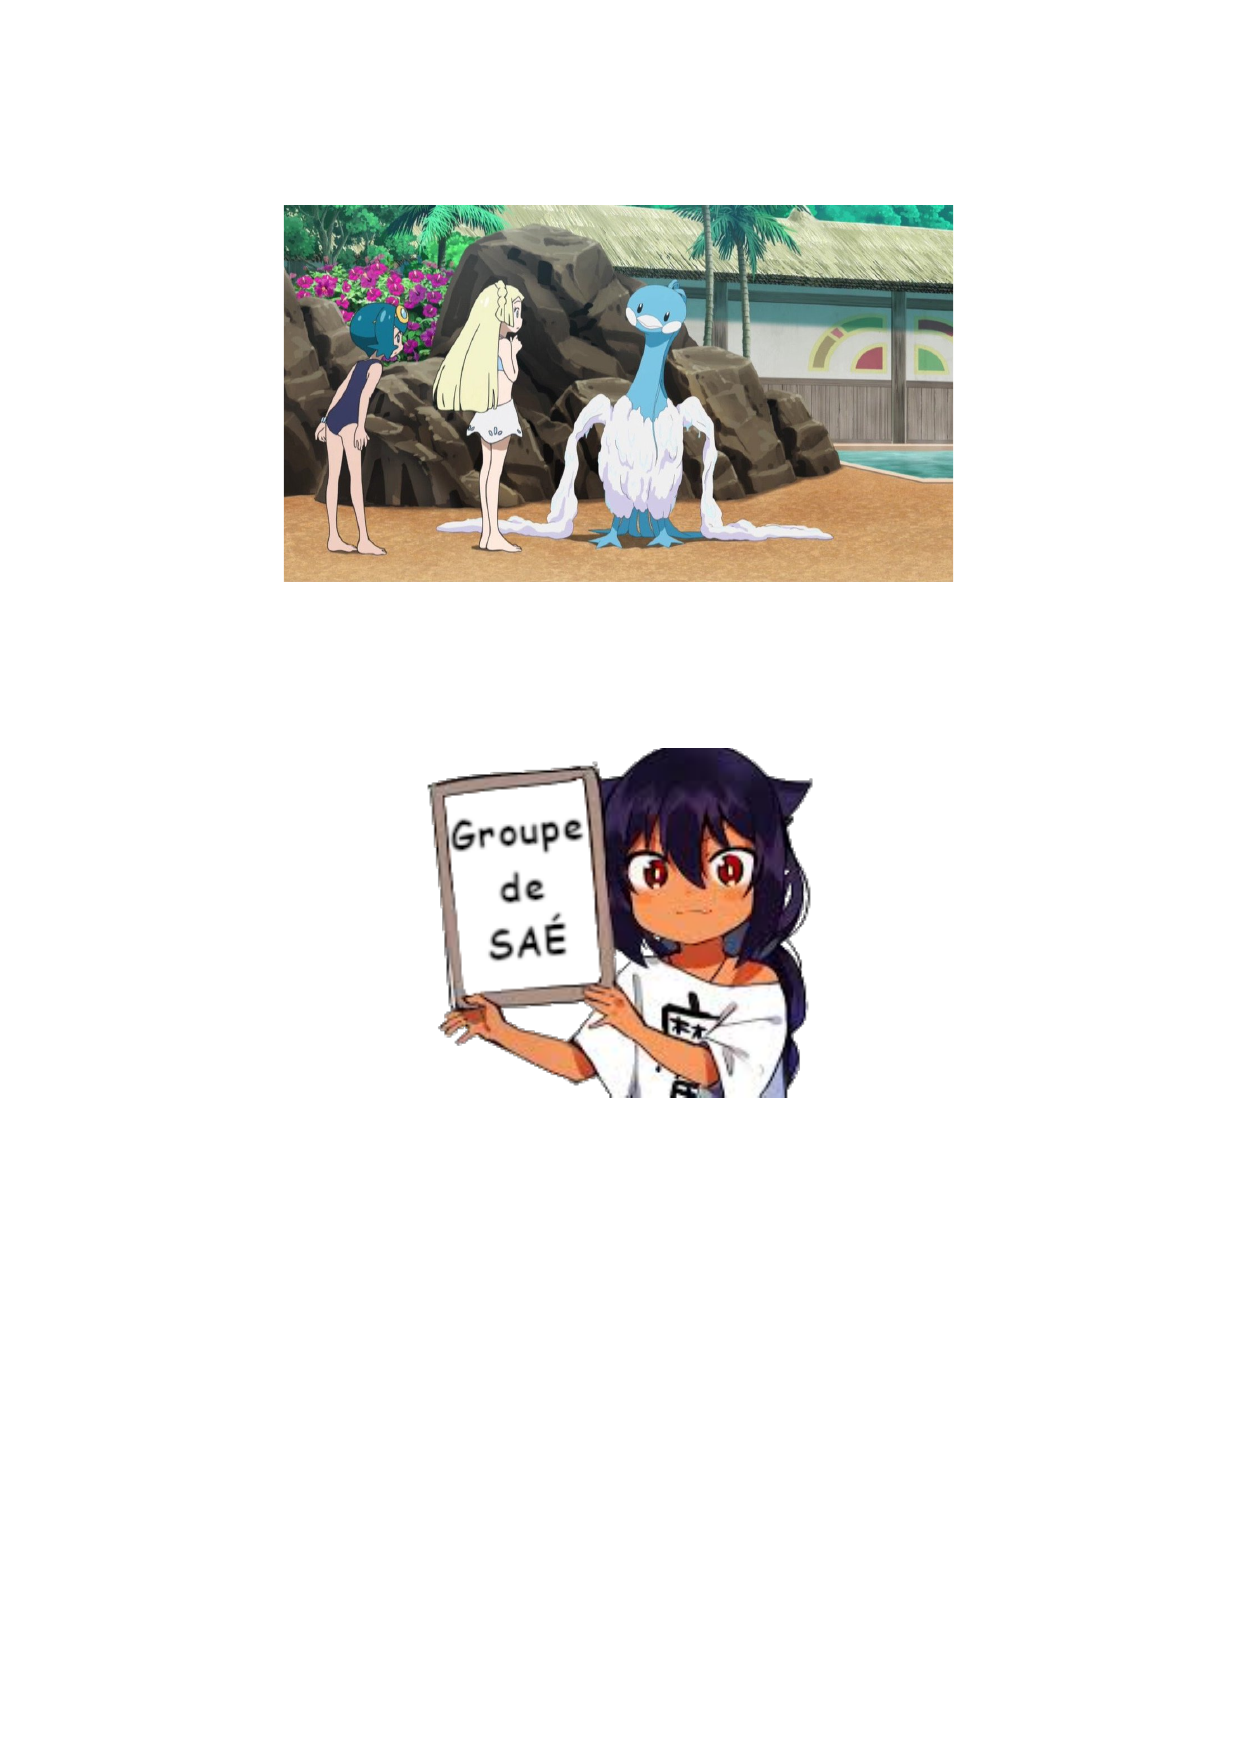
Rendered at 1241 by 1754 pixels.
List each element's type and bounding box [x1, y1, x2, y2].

picture [318, 748, 944, 1098]
picture [283, 205, 954, 582]
